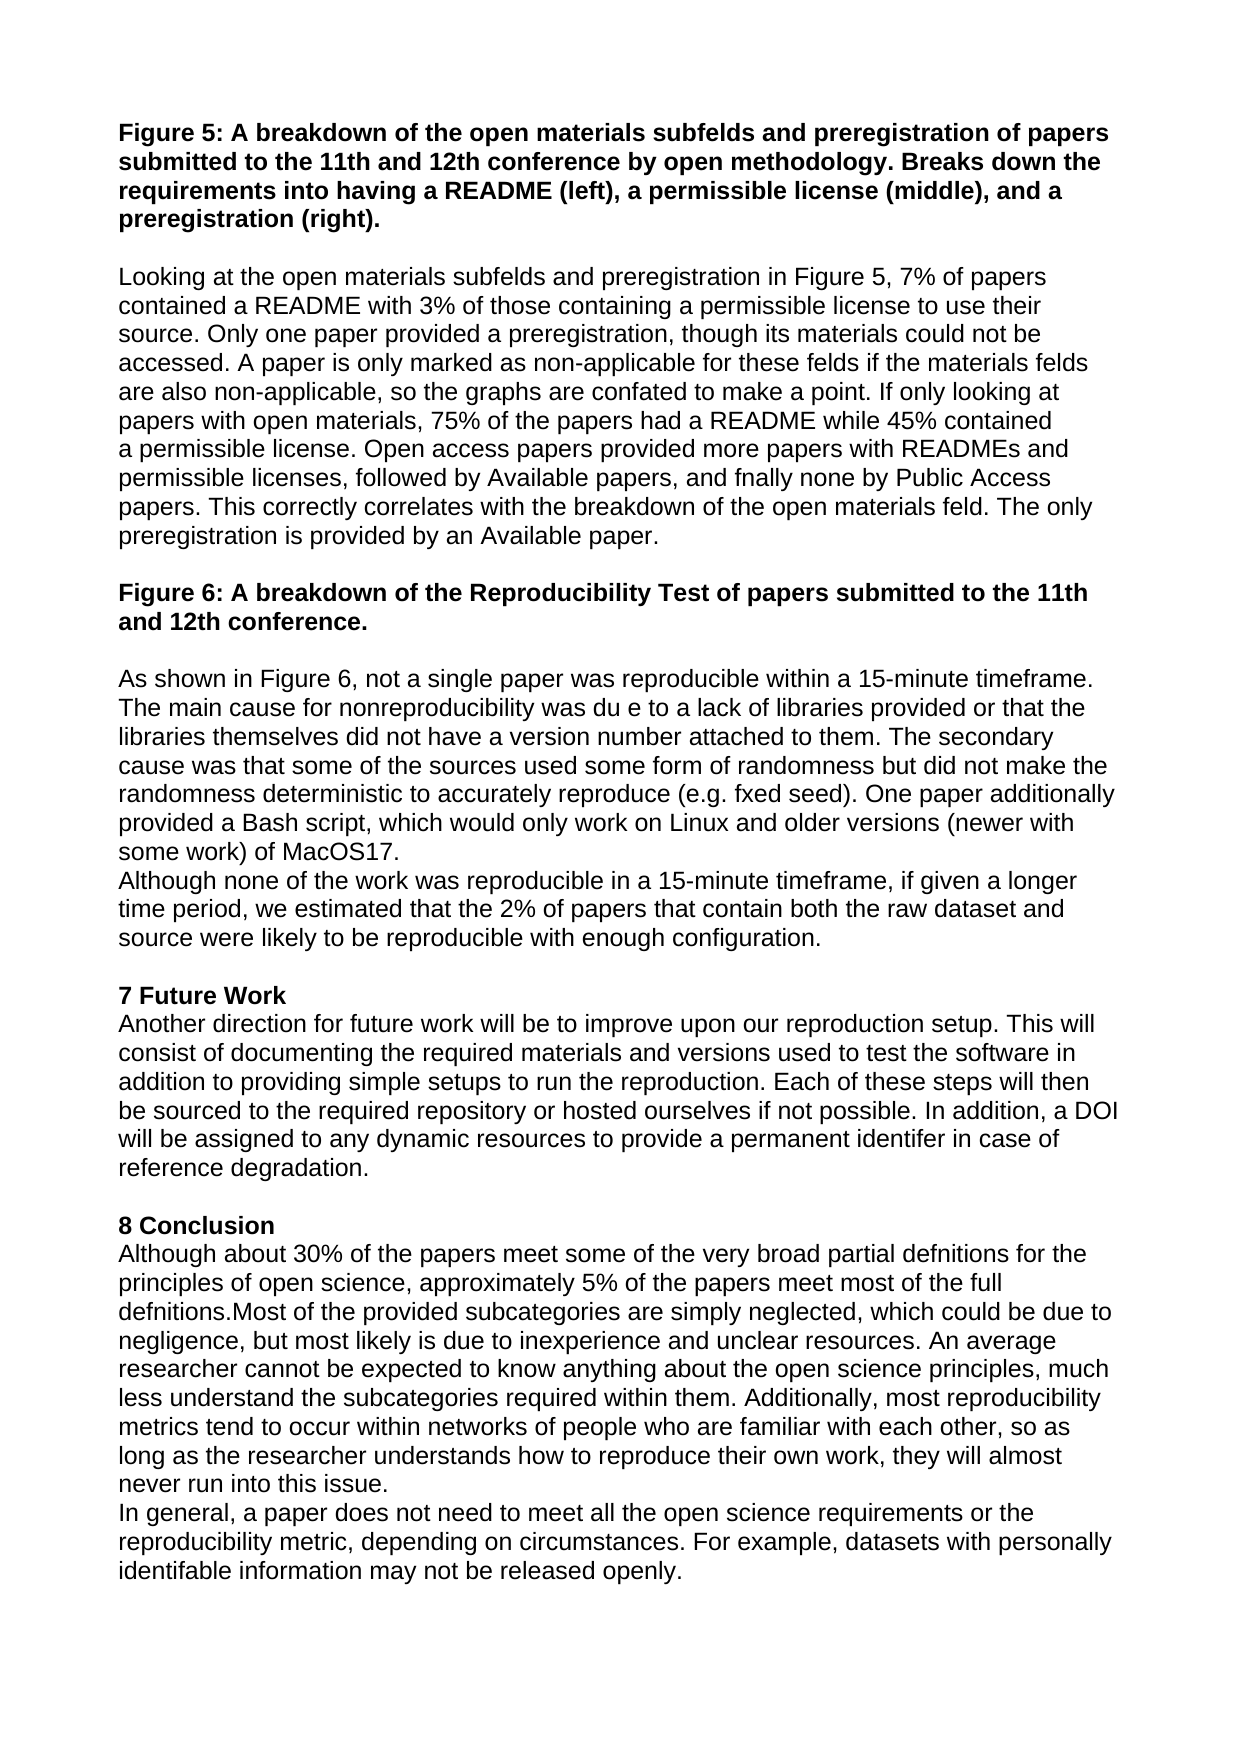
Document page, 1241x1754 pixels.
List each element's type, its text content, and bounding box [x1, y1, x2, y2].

text Although about 30% of the papers meet some of the very broad partial defnitions for the principles of open science, approximately 5% of the papers meet most of the full defnitions.Most of the provided subcategories are simply neglected, which could be due to negligence, but most likely is due to inexperience and unclear resources. An average researcher cannot be expected to know anything about the open science principles, much less understand the subcategories required within them. Additionally, most reproducibility metrics tend to occur within networks of people who are familiar with each other, so as long as the researcher understands how to reproduce their own work, they will almost never run into this issue. [118, 1239, 1122, 1498]
text As shown in Figure 6, not a single paper was reproducible within a 15-minute timeframe. The main cause for nonreproducibility was du e to a lack of libraries provided or that the [118, 664, 1122, 722]
text In general, a paper does not need to meet all the open science requirements or the reproducibility metric, depending on circumstances. For example, datasets with personally identifable information may not be released openly. [118, 1498, 1122, 1584]
text preregistration is provided by an Available paper. [118, 521, 1122, 549]
text libraries themselves did not have a version number attached to them. The secondary cause was that some of the sources used some form of randomness but did not make the randomness deterministic to accurately reproduce (e.g. fxed seed). One paper additionally [118, 722, 1122, 808]
text Figure 6: A breakdown of the Reproducibility Test of papers submitted to the 11th and 12th conference. [118, 578, 1122, 636]
text Figure 5: A breakdown of the open materials subfelds and preregistration of papers submitted to the 11th and 12th conference by open methodology. Breaks down the requirements into having a README (left), a permissible license (middle), and a preregistration (right). [118, 118, 1122, 233]
text Although none of the work was reproducible in a 15-minute timeframe, if given a longer time period, we estimated that the 2% of papers that contain both the raw dataset and source were likely to be reproducible with enough configuration. [118, 866, 1122, 952]
text 8 Conclusion [118, 1211, 1122, 1239]
text Another direction for future work will be to improve upon our reproduction setup. This will consist of documenting the required materials and versions used to test the software in addition to providing simple setups to run the reproduction. Each of these steps will then be sourced to the required repository or hosted ourselves if not possible. In addition, a DOI will be assigned to any dynamic resources to provide a permanent identifer in case of reference degradation. [118, 1009, 1122, 1182]
text provided a Bash script, which would only work on Linux and older versions (newer with some work) of MacOS17. [118, 808, 1122, 866]
text a permissible license. Open access papers provided more papers with READMEs and permissible licenses, followed by Available papers, and fnally none by Public Access papers. This correctly correlates with the breakdown of the open materials feld. The only [118, 434, 1122, 521]
text Looking at the open materials subfelds and preregistration in Figure 5, 7% of papers contained a README with 3% of those containing a permissible license to use their source. Only one paper provided a preregistration, though its materials could not be accessed. A paper is only marked as non-applicable for these felds if the materials felds are also non-applicable, so the graphs are confated to make a point. If only looking at papers with open materials, 75% of the papers had a README while 45% contained [118, 262, 1122, 434]
text 7 Future Work [118, 981, 1122, 1009]
